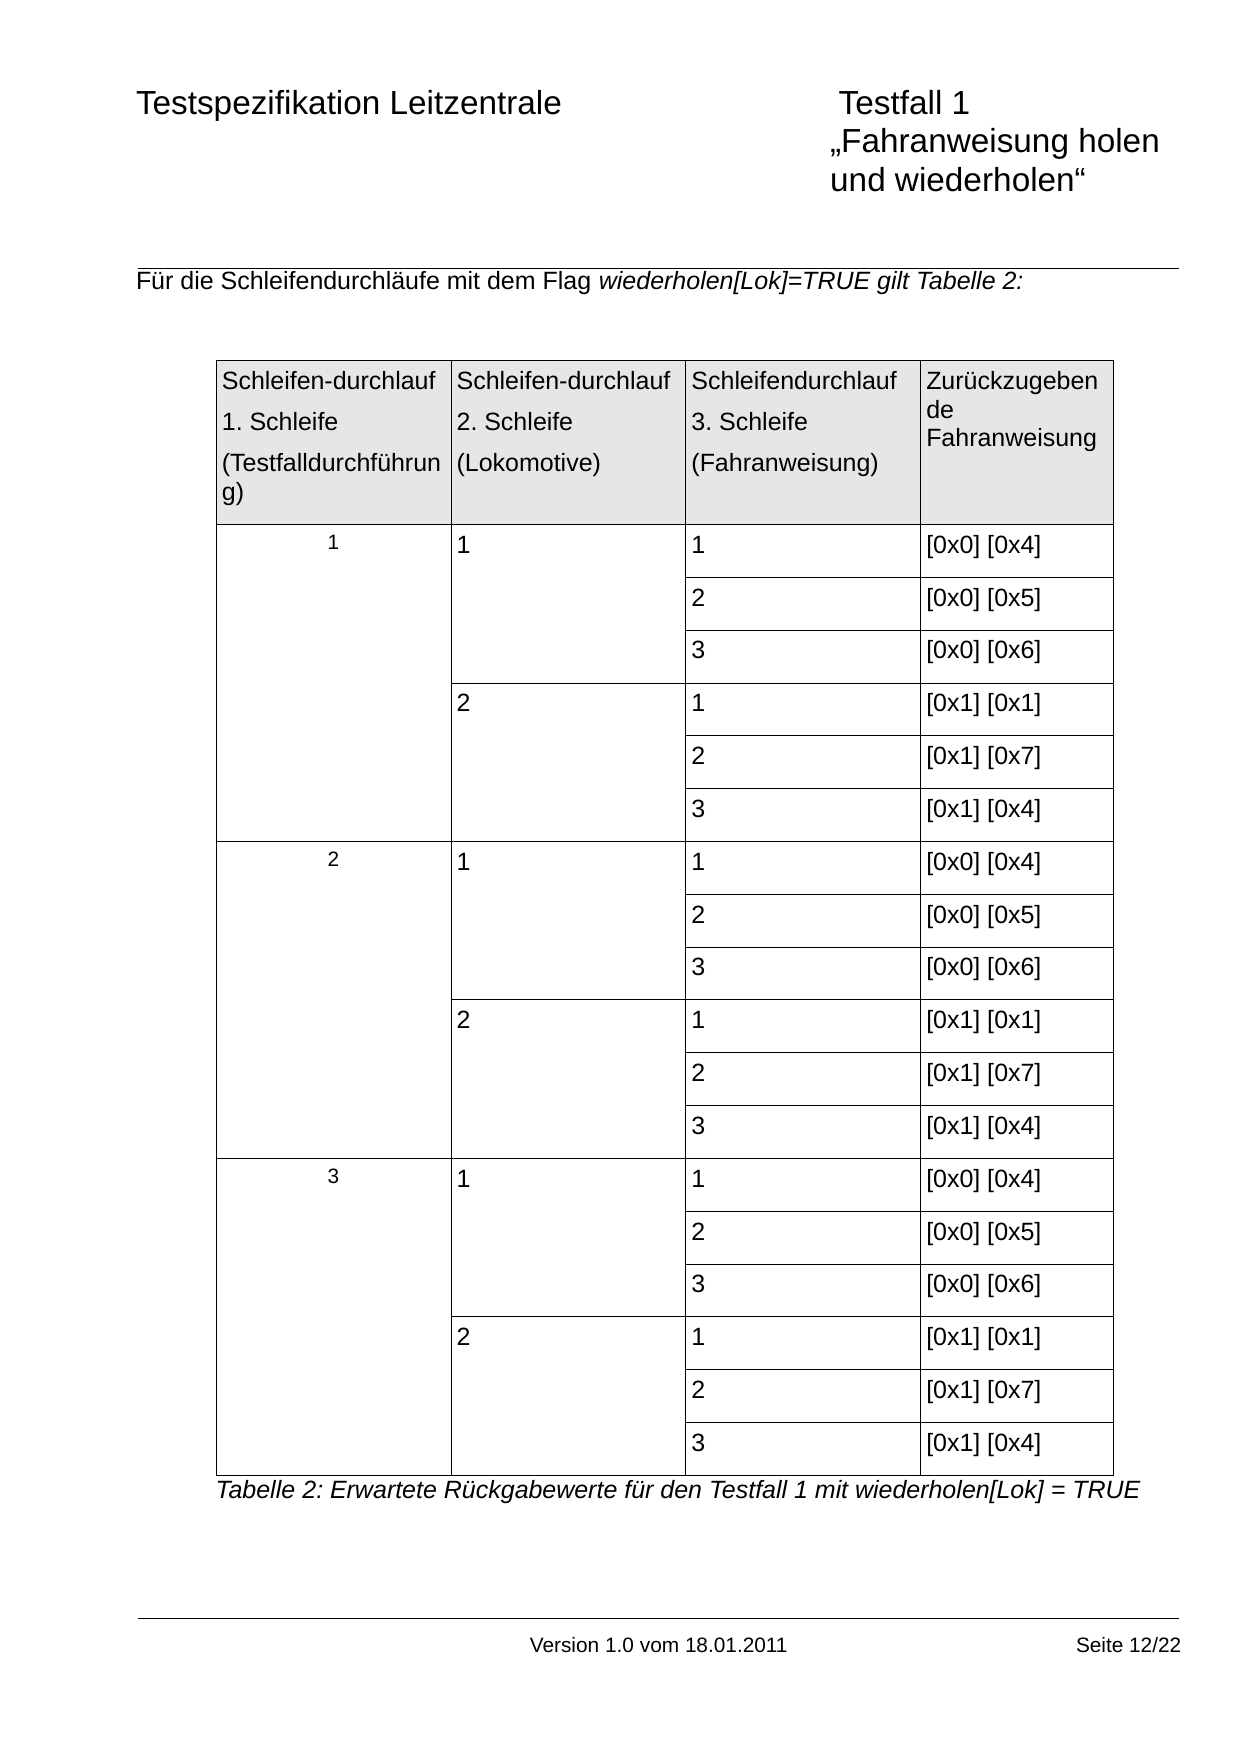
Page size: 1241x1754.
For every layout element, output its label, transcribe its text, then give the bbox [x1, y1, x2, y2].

table_cell [0x1] [0x4] [921, 1423, 1113, 1475]
table_cell [0x0] [0x4] [921, 842, 1113, 894]
table_header Schleifen-durchlauf 1. Schleife (Testfalldurchführung) [217, 361, 451, 524]
table_cell 2 [452, 684, 685, 841]
table_cell 1 [452, 525, 685, 682]
text Für die Schleifendurchläufe mit dem Flag wiederholen[Lok]=TRUE gilt Tabelle 2: [136, 289, 587, 294]
table_cell [0x1] [0x4] [921, 1106, 1113, 1158]
table_cell [0x1] [0x7] [921, 1370, 1113, 1422]
table_cell [0x0] [0x4] [921, 525, 1113, 577]
table_header Schleifen-durchlauf 2. Schleife (Lokomotive) [452, 361, 685, 524]
table_cell [0x0] [0x4] [921, 1159, 1113, 1211]
table_cell [0x0] [0x6] [921, 1265, 1113, 1316]
table_cell [0x1] [0x1] [921, 684, 1113, 735]
table_cell [0x0] [0x5] [921, 578, 1113, 630]
table_cell 1 [686, 1317, 920, 1369]
table_cell 2 [452, 1317, 685, 1475]
table_cell 3 [686, 948, 920, 999]
table_cell [0x0] [0x5] [921, 895, 1113, 947]
table_cell [0x0] [0x5] [921, 1212, 1113, 1263]
table_cell 1 [686, 1159, 920, 1211]
table_cell 2 [686, 1212, 920, 1263]
table_cell 1 [686, 842, 920, 894]
table_cell [0x0] [0x6] [921, 948, 1113, 999]
table_cell [0x1] [0x1] [921, 1317, 1113, 1369]
table_cell 1 [686, 684, 920, 735]
table_cell 3 [686, 1423, 920, 1475]
table_cell 2 [452, 1000, 685, 1158]
table_cell 2 [686, 736, 920, 788]
table_header Zurückzugebende Fahranweisung [921, 361, 1113, 524]
table_cell [0x1] [0x1] [921, 1000, 1113, 1052]
table_cell 2 [217, 842, 451, 1158]
table_cell 2 [686, 895, 920, 947]
table_cell 3 [686, 789, 920, 841]
table_cell 3 [217, 1159, 451, 1475]
table_cell [0x1] [0x4] [921, 789, 1113, 841]
table_cell 3 [686, 1106, 920, 1158]
table_cell 1 [686, 525, 920, 577]
table_cell 2 [686, 1370, 920, 1422]
table_cell 1 [452, 842, 685, 999]
table_header Schleifendurchlauf 3. Schleife (Fahranweisung) [686, 361, 920, 524]
table_cell [0x0] [0x6] [921, 631, 1113, 682]
table_cell 1 [217, 525, 451, 841]
table_cell 2 [686, 578, 920, 630]
table_cell 2 [686, 1053, 920, 1105]
table_cell 1 [686, 1000, 920, 1052]
table_cell [0x1] [0x7] [921, 1053, 1113, 1105]
text Tabelle 2: Erwartete Rückgabewerte für den Testfall 1 mit wiederholen[Lok] = TRUE [215, 1475, 1181, 1503]
table_cell 1 [452, 1159, 685, 1316]
table_cell 3 [686, 631, 920, 682]
table_cell [0x1] [0x7] [921, 736, 1113, 788]
table_cell 3 [686, 1265, 920, 1316]
